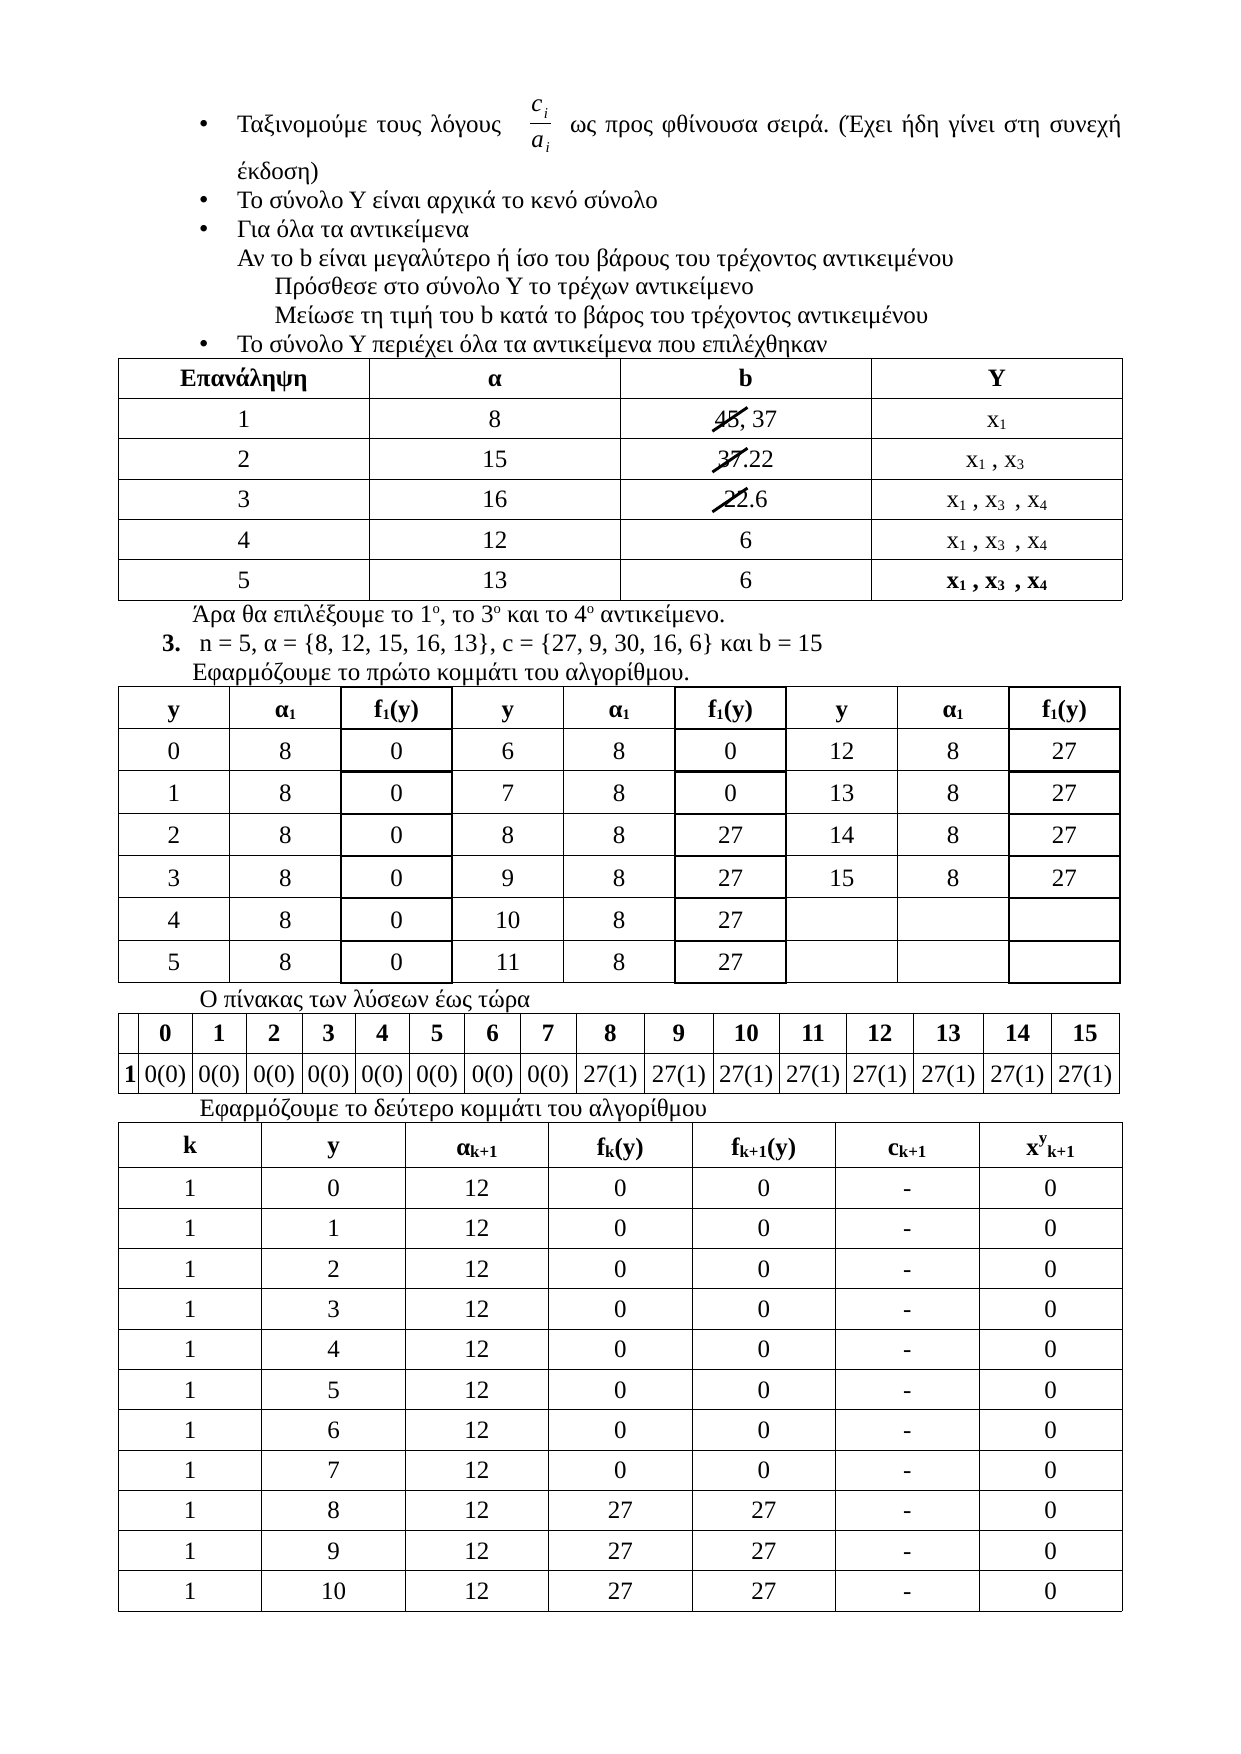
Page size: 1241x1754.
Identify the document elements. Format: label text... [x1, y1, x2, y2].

table_header y [787, 687, 897, 728]
table_cell 0 [342, 899, 451, 939]
table_cell - [836, 1410, 979, 1449]
table_cell 13 [787, 771, 897, 813]
table_header k [119, 1123, 261, 1167]
table_cell 1 [119, 1531, 261, 1570]
table_cell - [836, 1491, 979, 1530]
table_header α1 [230, 687, 340, 728]
table_cell 12 [406, 1531, 548, 1570]
table_cell 27(1) [914, 1054, 983, 1093]
table_cell 1 [119, 1451, 261, 1490]
table_cell x1 [872, 399, 1122, 438]
table_cell 15 [370, 439, 620, 478]
table_cell - [836, 1571, 979, 1611]
table_cell 45, 37 [621, 399, 871, 438]
table_header 1 [193, 1014, 246, 1053]
table_cell 0 [342, 857, 451, 897]
table_cell 0 [549, 1451, 692, 1490]
table_cell 0 [980, 1410, 1122, 1449]
table_cell 6 [621, 520, 871, 559]
table_cell 0 [549, 1330, 692, 1369]
table_cell 0 [676, 773, 785, 813]
table_header f1(y) [342, 688, 451, 728]
table_cell [1010, 899, 1119, 939]
table_cell 1 [119, 1054, 138, 1093]
table_cell 0 [693, 1451, 835, 1490]
list Μείωσε τη τιμή του b κατά το βάρος του τρέχοντος αντικειμένου [237, 300, 1122, 329]
table_cell 27 [676, 942, 785, 982]
table_header f1(y) [1010, 688, 1119, 728]
table_cell [787, 898, 897, 939]
table_cell 0 [980, 1168, 1122, 1208]
list Ταξινομούμε τους λόγους ως προς φθίνουσα σειρά. (Έχει ήδη γίνει στη συνεχή έκδοση) [199, 90, 1122, 185]
table_cell 5 [262, 1370, 405, 1409]
list Για όλα τα αντικείμενα [199, 214, 1122, 243]
table_cell [898, 898, 1008, 939]
table_header 6 [465, 1014, 520, 1053]
table_header α1 [898, 687, 1008, 728]
table_cell 1 [119, 771, 229, 813]
table_cell 12 [406, 1491, 548, 1530]
table_header 7 [521, 1014, 576, 1053]
table_cell 8 [898, 771, 1008, 813]
table_cell x1 , x3 , x4 [872, 520, 1122, 559]
list Το σύνολο Υ είναι αρχικά το κενό σύνολο [199, 185, 1122, 214]
table_cell 6 [621, 560, 871, 599]
table_cell 0 [980, 1531, 1122, 1570]
table_cell [898, 941, 1008, 982]
table_cell 8 [564, 941, 674, 982]
table_cell - [836, 1249, 979, 1288]
table_cell 0 [693, 1209, 835, 1248]
table_cell 3 [119, 856, 229, 897]
table_cell 1 [119, 399, 369, 438]
table_cell 8 [564, 771, 674, 813]
table_cell 0 [693, 1370, 835, 1409]
table_header 12 [847, 1014, 913, 1053]
table_cell 1 [119, 1370, 261, 1409]
table_cell 6 [453, 729, 563, 770]
table_header α [370, 359, 620, 398]
table_cell 0(0) [139, 1054, 192, 1093]
table_cell 0 [693, 1289, 835, 1328]
table_cell 0(0) [465, 1054, 520, 1093]
table_cell 7 [262, 1451, 405, 1490]
table_cell 4 [119, 898, 229, 939]
table_cell 0 [980, 1370, 1122, 1409]
table_cell 0 [342, 773, 451, 813]
table_header xyk+1 [980, 1123, 1122, 1167]
list Το σύνολο Υ περιέχει όλα τα αντικείμενα που επιλέχθηκαν [199, 329, 1122, 358]
table_cell 12 [787, 729, 897, 770]
table_cell 27 [676, 857, 785, 897]
table_cell 0 [119, 729, 229, 770]
table_cell 8 [898, 856, 1008, 897]
table_cell 12 [406, 1451, 548, 1490]
table_cell 0(0) [193, 1054, 246, 1093]
table_header [119, 1014, 138, 1053]
table_cell 12 [406, 1168, 548, 1208]
table_header ck+1 [836, 1123, 979, 1167]
table_cell 8 [230, 814, 340, 855]
table_cell 1 [119, 1410, 261, 1449]
table_cell 0 [549, 1289, 692, 1328]
table_cell 0 [980, 1330, 1122, 1369]
table_cell 1 [119, 1571, 261, 1611]
table_cell 27(1) [780, 1054, 846, 1093]
table_cell 0 [549, 1370, 692, 1409]
table_cell 8 [262, 1491, 405, 1530]
table_header 9 [645, 1014, 713, 1053]
table_cell 13 [370, 560, 620, 599]
table_header y [262, 1123, 405, 1167]
table_cell 0 [342, 942, 451, 982]
table_cell 0 [676, 730, 785, 770]
table_cell 12 [406, 1410, 548, 1449]
table_cell 8 [230, 941, 340, 982]
text Άρα θα επιλέξουμε το 1ο, το 3ο και το 4ο αντικείμενο. [118, 601, 1122, 628]
list Πρόσθεσε στο σύνολο Υ το τρέχων αντικείμενο [237, 271, 1122, 300]
table_cell 9 [453, 856, 563, 897]
table_cell 8 [230, 898, 340, 939]
table_cell - [836, 1531, 979, 1570]
table_cell x1 , x3 , x4 [872, 480, 1122, 519]
table_cell 11 [453, 941, 563, 982]
table_cell 12 [406, 1209, 548, 1248]
table_cell 8 [898, 729, 1008, 770]
table_header 8 [577, 1014, 644, 1053]
table_cell 27(1) [577, 1054, 644, 1093]
table_cell - [836, 1330, 979, 1369]
table_cell 8 [564, 729, 674, 770]
table_cell x1 , x3 [872, 439, 1122, 478]
table_cell 16 [370, 480, 620, 519]
table_cell 0 [693, 1249, 835, 1288]
table_cell 0 [980, 1571, 1122, 1611]
table_cell 10 [262, 1571, 405, 1611]
table_cell - [836, 1168, 979, 1208]
table_cell 8 [453, 814, 563, 855]
table_header Επανάληψη [119, 359, 369, 398]
table_header 0 [139, 1014, 192, 1053]
table_cell 2 [119, 814, 229, 855]
table_cell 8 [370, 399, 620, 438]
table_header 13 [914, 1014, 983, 1053]
table_cell 1 [119, 1209, 261, 1248]
table_cell 0 [549, 1249, 692, 1288]
table_cell 0(0) [247, 1054, 302, 1093]
table_cell 1 [119, 1289, 261, 1328]
table_cell [787, 941, 897, 982]
table_cell 0(0) [410, 1054, 464, 1093]
table_cell 0(0) [521, 1054, 576, 1093]
table_header 11 [780, 1014, 846, 1053]
list n = 5, α = {8, 12, 15, 16, 13}, c = {27, 9, 30, 16, 6} και b = 15 [162, 628, 1122, 657]
table_cell 12 [406, 1330, 548, 1369]
table_cell 3 [262, 1289, 405, 1328]
table_cell x1 , x3 , x4 [872, 560, 1122, 599]
table_cell 8 [230, 729, 340, 770]
table_cell 5 [119, 941, 229, 982]
table_cell 0(0) [356, 1054, 409, 1093]
table_cell 27(1) [714, 1054, 779, 1093]
table_cell 0 [693, 1330, 835, 1369]
table_header 15 [1052, 1014, 1119, 1053]
table_header Y [872, 359, 1122, 398]
table_header 5 [410, 1014, 464, 1053]
table_cell 27 [693, 1571, 835, 1611]
table_header α1 [564, 687, 674, 728]
list Ο πίνακας των λύσεων έως τώρα [162, 984, 1122, 1013]
table_cell 1 [119, 1491, 261, 1530]
table_header b [621, 359, 871, 398]
table_cell 0 [693, 1410, 835, 1449]
table_header fk(y) [549, 1123, 692, 1167]
table_cell 12 [406, 1370, 548, 1409]
table_cell 0 [549, 1168, 692, 1208]
table_cell 0 [980, 1451, 1122, 1490]
table_cell 2 [262, 1249, 405, 1288]
table_cell 0 [980, 1289, 1122, 1328]
table_header αk+1 [406, 1123, 548, 1167]
table_cell 8 [898, 814, 1008, 855]
table_header 4 [356, 1014, 409, 1053]
table_cell 27 [693, 1531, 835, 1570]
table_cell 1 [262, 1209, 405, 1248]
list Εφαρμόζουμε το δεύτερο κομμάτι του αλγορίθμου [162, 1093, 1122, 1122]
table_cell 27 [676, 815, 785, 855]
table_cell 8 [230, 771, 340, 813]
table_cell 3 [119, 480, 369, 519]
table_cell 27 [693, 1491, 835, 1530]
table_cell - [836, 1370, 979, 1409]
table_cell 27 [676, 899, 785, 939]
table_cell 8 [564, 856, 674, 897]
table_header y [119, 687, 229, 728]
table_cell 7 [453, 771, 563, 813]
table_cell 0 [549, 1410, 692, 1449]
table_cell 15 [787, 856, 897, 897]
table_cell 27 [1010, 773, 1119, 813]
table_cell 14 [787, 814, 897, 855]
table_cell 4 [262, 1330, 405, 1369]
table_cell 0 [342, 730, 451, 770]
table_header 3 [303, 1014, 355, 1053]
table_cell 27 [549, 1571, 692, 1611]
list Αν το b είναι μεγαλύτερο ή ίσο του βάρους του τρέχοντος αντικειμένου [199, 243, 1122, 271]
table_cell - [836, 1209, 979, 1248]
table_cell 27 [549, 1531, 692, 1570]
table_header 2 [247, 1014, 302, 1053]
table_cell 5 [119, 560, 369, 599]
table_cell 1 [119, 1249, 261, 1288]
table_cell 27(1) [984, 1054, 1051, 1093]
table_cell 8 [230, 856, 340, 897]
table_cell - [836, 1289, 979, 1328]
table_cell 0 [980, 1491, 1122, 1530]
table_cell 0 [342, 815, 451, 855]
table_cell 12 [370, 520, 620, 559]
table_cell 10 [453, 898, 563, 939]
table_cell 27(1) [847, 1054, 913, 1093]
table_cell 8 [564, 898, 674, 939]
table_cell 12 [406, 1289, 548, 1328]
table_header 14 [984, 1014, 1051, 1053]
table_cell 9 [262, 1531, 405, 1570]
table_cell 27(1) [645, 1054, 713, 1093]
table_cell 27 [1010, 730, 1119, 770]
table_cell 6 [262, 1410, 405, 1449]
text Εφαρμόζουμε το πρώτο κομμάτι του αλγορίθμου. [118, 657, 1122, 686]
table_header 10 [714, 1014, 779, 1053]
table_cell 1 [119, 1168, 261, 1208]
table_cell 27(1) [1052, 1054, 1119, 1093]
table_cell 1 [119, 1330, 261, 1369]
table_header y [453, 687, 563, 728]
table_cell 0 [980, 1249, 1122, 1288]
table_cell 12 [406, 1249, 548, 1288]
table_cell 12 [406, 1571, 548, 1611]
table_cell 27 [549, 1491, 692, 1530]
table_cell - [836, 1451, 979, 1490]
table_cell 22,6 [621, 480, 871, 519]
table_cell 8 [564, 814, 674, 855]
table_header fk+1(y) [693, 1123, 835, 1167]
table_cell 0 [549, 1209, 692, 1248]
table_cell 0 [693, 1168, 835, 1208]
table_cell 27 [1010, 815, 1119, 855]
table_cell 37,22 [621, 439, 871, 478]
table_header f1(y) [676, 688, 785, 728]
table_cell 0(0) [303, 1054, 355, 1093]
table_cell 27 [1010, 857, 1119, 897]
table_cell 0 [980, 1209, 1122, 1248]
table_cell 4 [119, 520, 369, 559]
table_cell 2 [119, 439, 369, 478]
table_cell [1010, 942, 1119, 982]
table_cell 0 [262, 1168, 405, 1208]
